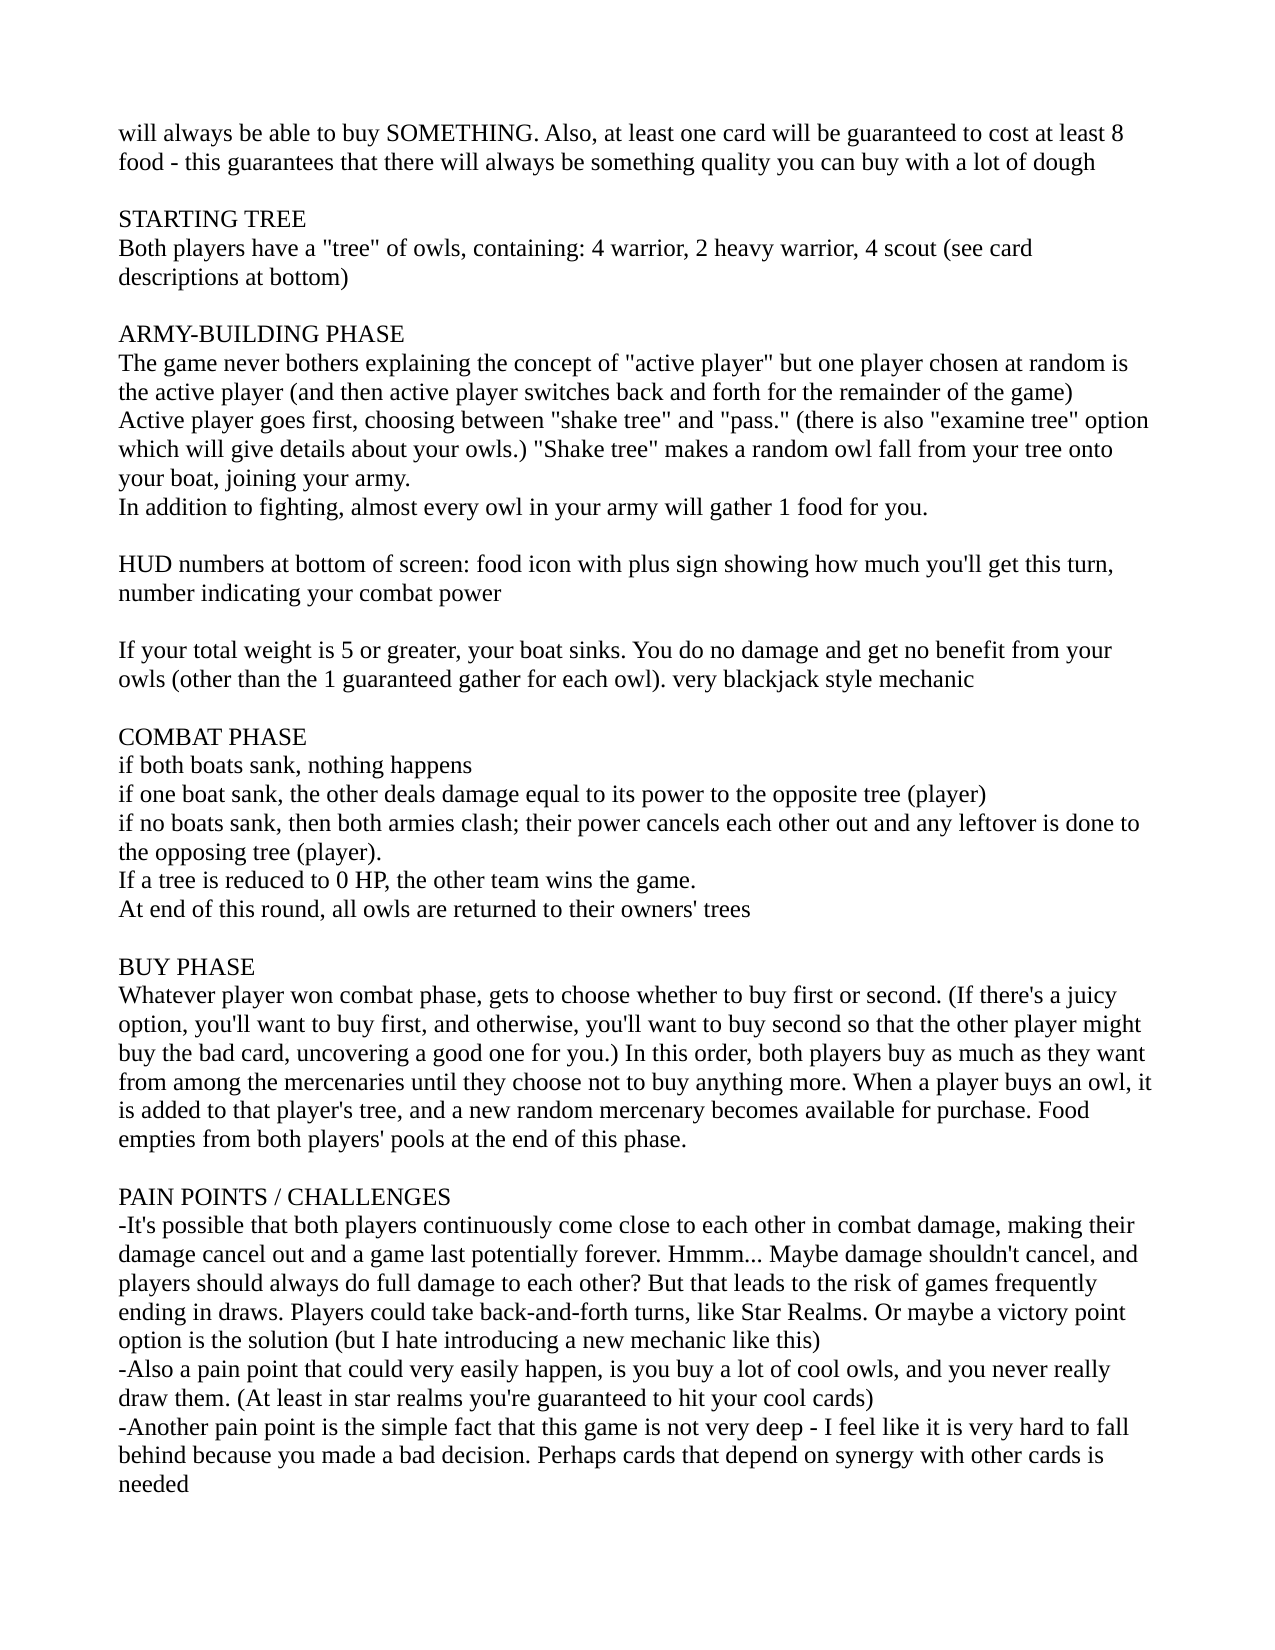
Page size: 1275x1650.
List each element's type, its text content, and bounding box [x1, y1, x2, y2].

text Whatever player won combat phase, gets to choose whether to buy first or second. (If there's a juicy option, you'll want to buy first, and otherwise, you'll want to buy second so that the other player might buy the bad card, uncovering a good one for you.) In this order, both players buy as much as they want from among the mercenaries until they choose not to buy anything more. When a player buys an owl, it is added to that player's tree, and a new random mercenary becomes available for purchase. Food empties from both players' pools at the end of this phase. [118, 981, 1157, 1153]
text If your total weight is 5 or greater, your boat sinks. You do no damage and get no benefit from your owls (other than the 1 guaranteed gather for each owl). very blackjack style mechanic COMBAT PHASE if both boats sank, nothing happens [118, 636, 1157, 779]
text -It's possible that both players continuously come close to each other in combat damage, making their damage cancel out and a game last potentially forever. Hmmm... Maybe damage shouldn't cancel, and players should always do full damage to each other? But that leads to the risk of games frequently ending in draws. Players could take back-and-forth turns, like Star Realms. Or maybe a victory point option is the solution (but I hate introducing a new mechanic like this) [118, 1211, 1157, 1354]
text if no boats sank, then both armies clash; their power cancels each other out and any leftover is done to the opposing tree (player). If a tree is reduced to 0 HP, the other team wins the game. At end of this round, all owls are returned to their owners' trees BUY PHASE [118, 808, 1157, 981]
text Active player goes first, choosing between "shake tree" and "pass." (there is also "examine tree" option which will give details about your owls.) "Shake tree" makes a random owl fall from your tree onto your boat, joining your army. [118, 406, 1157, 492]
text if one boat sank, the other deals damage equal to its power to the opposite tree (player) [118, 779, 1157, 808]
text Both players have a "tree" of owls, containing: 4 warrior, 2 heavy warrior, 4 scout (see card descriptions at bottom) [118, 233, 1157, 291]
text HUD numbers at bottom of screen: food icon with plus sign showing how much you'll get this turn, number indicating your combat power [118, 549, 1157, 607]
text The game never bothers explaining the concept of "active player" but one player chosen at random is the active player (and then active player switches back and forth for the remainder of the game) [118, 348, 1157, 406]
text In addition to fighting, almost every owl in your army will gather 1 food for you. [118, 492, 1157, 521]
text will always be able to buy SOMETHING. Also, at least one card will be guaranteed to cost at least 8 food - this guarantees that there will always be something quality you can buy with a lot of dough [118, 118, 1157, 176]
text ARMY-BUILDING PHASE [118, 291, 1157, 348]
text -Also a pain point that could very easily happen, is you buy a lot of cool owls, and you never really draw them. (At least in star realms you're guaranteed to hit your cool cards) -Another pain point is the simple fact that this game is not very deep - I feel like it is very hard to fall behind because you made a bad decision. Perhaps cards that depend on synergy with other cards is needed [118, 1354, 1157, 1498]
text STARTING TREE [118, 204, 1157, 233]
text PAIN POINTS / CHALLENGES [118, 1153, 1157, 1211]
